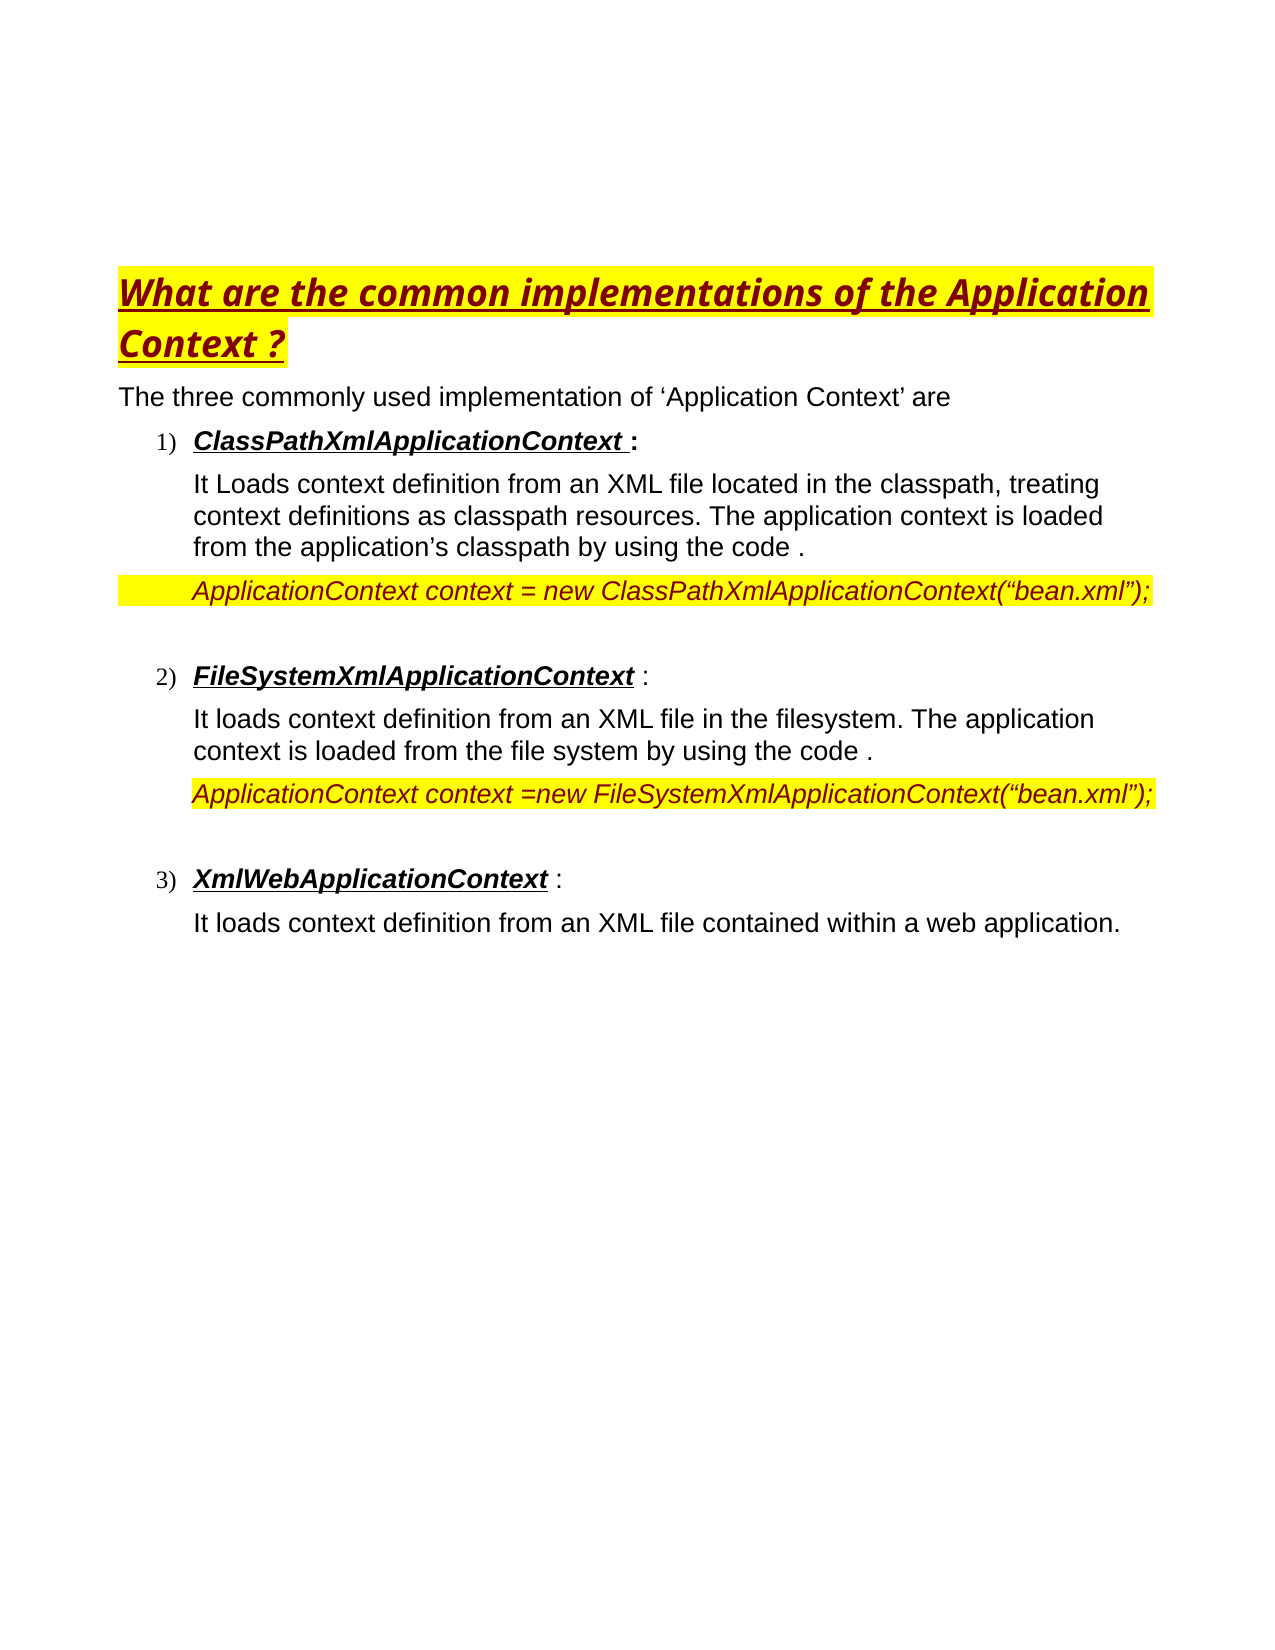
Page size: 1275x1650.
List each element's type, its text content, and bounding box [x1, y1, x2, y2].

list XmlWebApplicationContext : [156, 863, 1157, 894]
list FileSystemXmlApplicationContext : [156, 659, 1157, 691]
text ApplicationContext context =new FileSystemXmlApplicationContext(“bean.xml”); [118, 778, 1157, 809]
list It loads context definition from an XML file contained within a web application. [156, 907, 1157, 938]
list It Loads context definition from an XML file located in the classpath, treating context definitions as classpath resources. The application context is loaded from the application’s classpath by using the code . [156, 468, 1157, 562]
text The three commonly used implementation of ‘Application Context’ are [118, 381, 1157, 412]
list It loads context definition from an XML file in the filesystem. The application context is loaded from the file system by using the code . [156, 703, 1157, 766]
text ApplicationContext context = new ClassPathXmlApplicationContext(“bean.xml”); [118, 574, 1157, 606]
list ClassPathXmlApplicationContext : [156, 424, 1157, 456]
text What are the common implementations of the Application Context ? [118, 266, 1157, 368]
